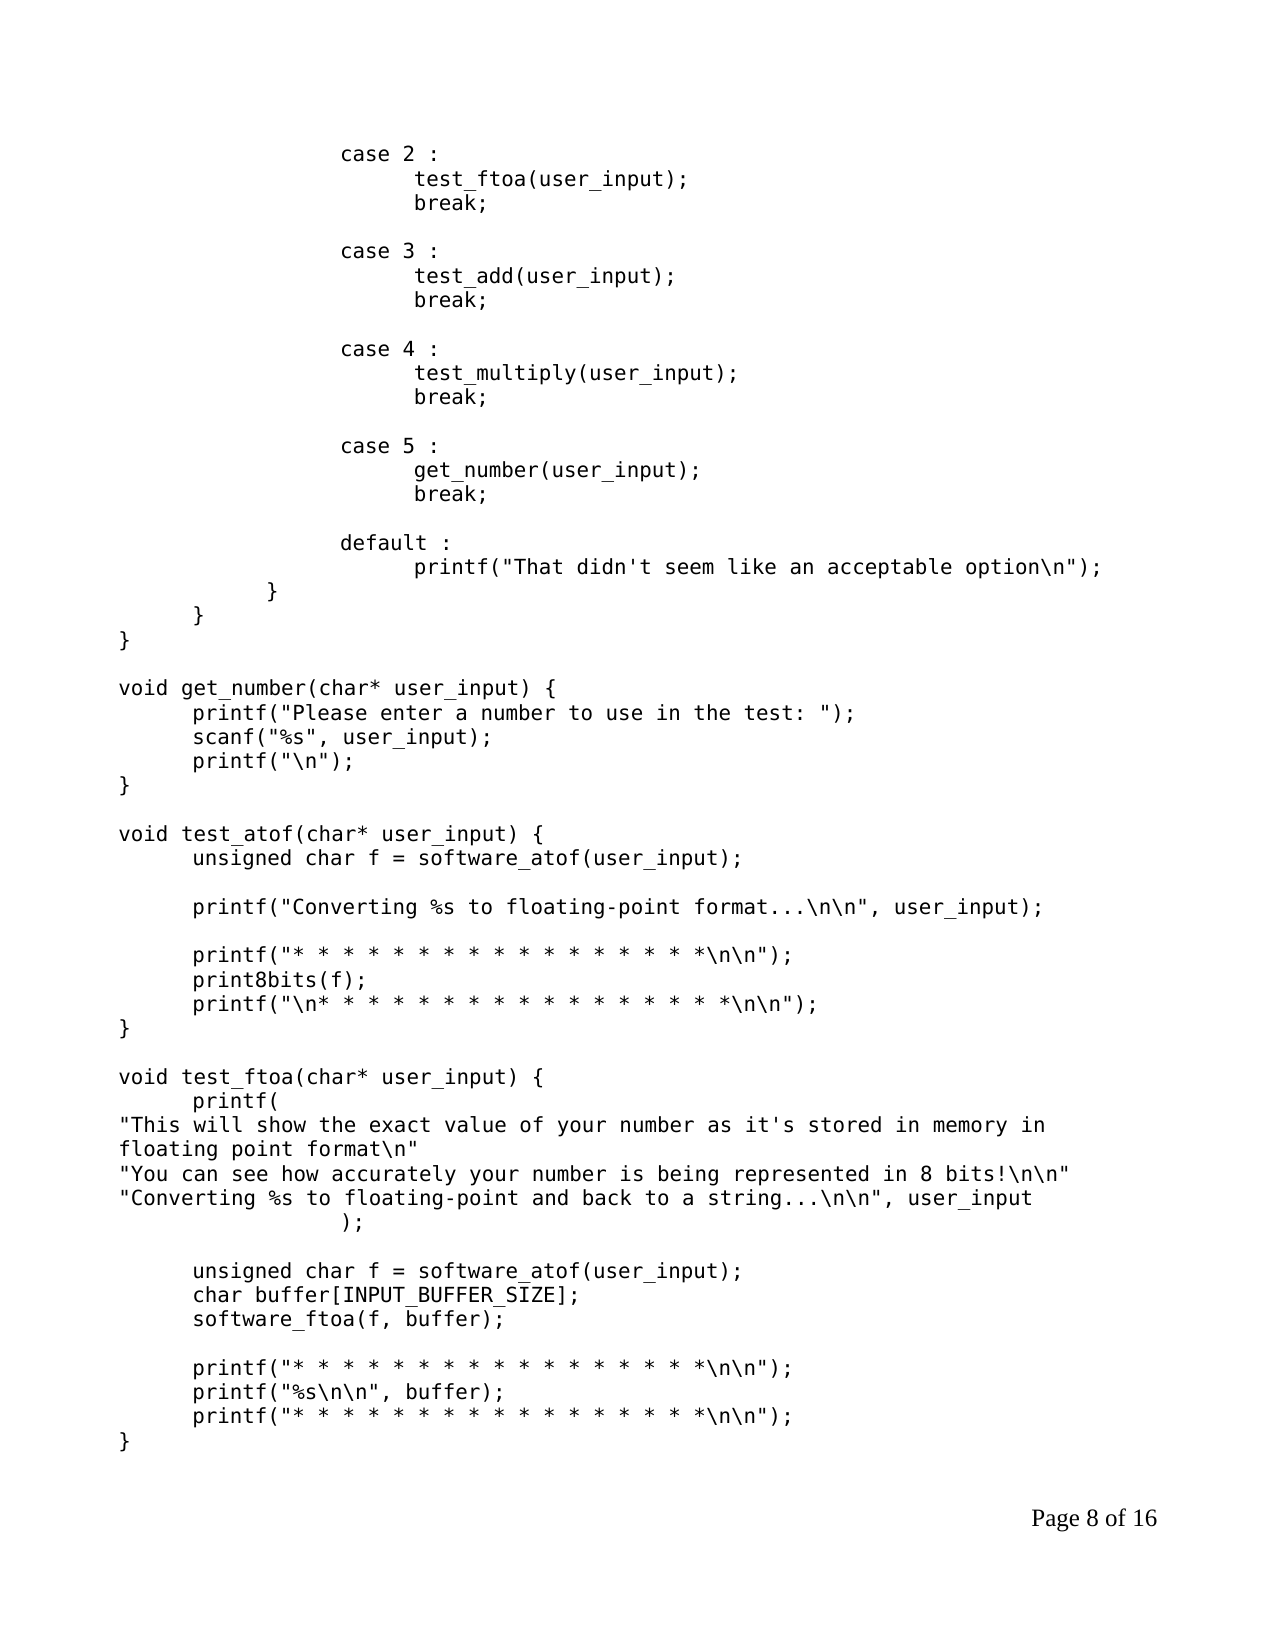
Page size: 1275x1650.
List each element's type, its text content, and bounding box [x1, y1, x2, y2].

text void get_number(char* user_input) { [118, 676, 1157, 701]
text printf("Converting %s to floating-point format...\n\n", user_input); [118, 895, 1157, 919]
text software_ftoa(f, buffer); [118, 1307, 1157, 1332]
text } [118, 579, 1157, 603]
text scanf("%s", user_input); [118, 725, 1157, 749]
text default : [118, 531, 1157, 555]
text "You can see how accurately your number is being represented in 8 bits!\n\n" [118, 1162, 1157, 1186]
text case 5 : [118, 434, 1157, 458]
text } [118, 628, 1157, 652]
text } [118, 773, 1157, 798]
text case 4 : [118, 337, 1157, 361]
text printf("\n* * * * * * * * * * * * * * * * *\n\n"); [118, 992, 1157, 1016]
text printf("\n"); [118, 749, 1157, 773]
text } [118, 1016, 1157, 1040]
text unsigned char f = software_atof(user_input); [118, 1259, 1157, 1283]
text get_number(user_input); [118, 458, 1157, 482]
text char buffer[INPUT_BUFFER_SIZE]; [118, 1283, 1157, 1307]
text printf( [118, 1089, 1157, 1113]
text test_multiply(user_input); [118, 361, 1157, 385]
text case 2 : [118, 142, 1157, 167]
text test_add(user_input); [118, 264, 1157, 288]
text printf("* * * * * * * * * * * * * * * * *\n\n"); [118, 1356, 1157, 1380]
text } [118, 603, 1157, 628]
text void test_atof(char* user_input) { [118, 822, 1157, 846]
text break; [118, 385, 1157, 409]
text ); [118, 1210, 1157, 1234]
text break; [118, 288, 1157, 312]
text printf("%s\n\n", buffer); [118, 1380, 1157, 1404]
text print8bits(f); [118, 968, 1157, 992]
text "This will show the exact value of your number as it's stored in memory in floating point format\n" [118, 1113, 1157, 1162]
text void test_ftoa(char* user_input) { [118, 1065, 1157, 1089]
text "Converting %s to floating-point and back to a string...\n\n", user_input [118, 1186, 1157, 1210]
text printf("That didn't seem like an acceptable option\n"); [118, 555, 1157, 579]
text printf("Please enter a number to use in the test: "); [118, 701, 1157, 725]
text case 3 : [118, 239, 1157, 264]
text break; [118, 191, 1157, 215]
text printf("* * * * * * * * * * * * * * * * *\n\n"); [118, 943, 1157, 968]
text test_ftoa(user_input); [118, 167, 1157, 191]
text printf("* * * * * * * * * * * * * * * * *\n\n"); [118, 1404, 1157, 1429]
text break; [118, 482, 1157, 506]
text } [118, 1429, 1157, 1453]
text unsigned char f = software_atof(user_input); [118, 846, 1157, 871]
